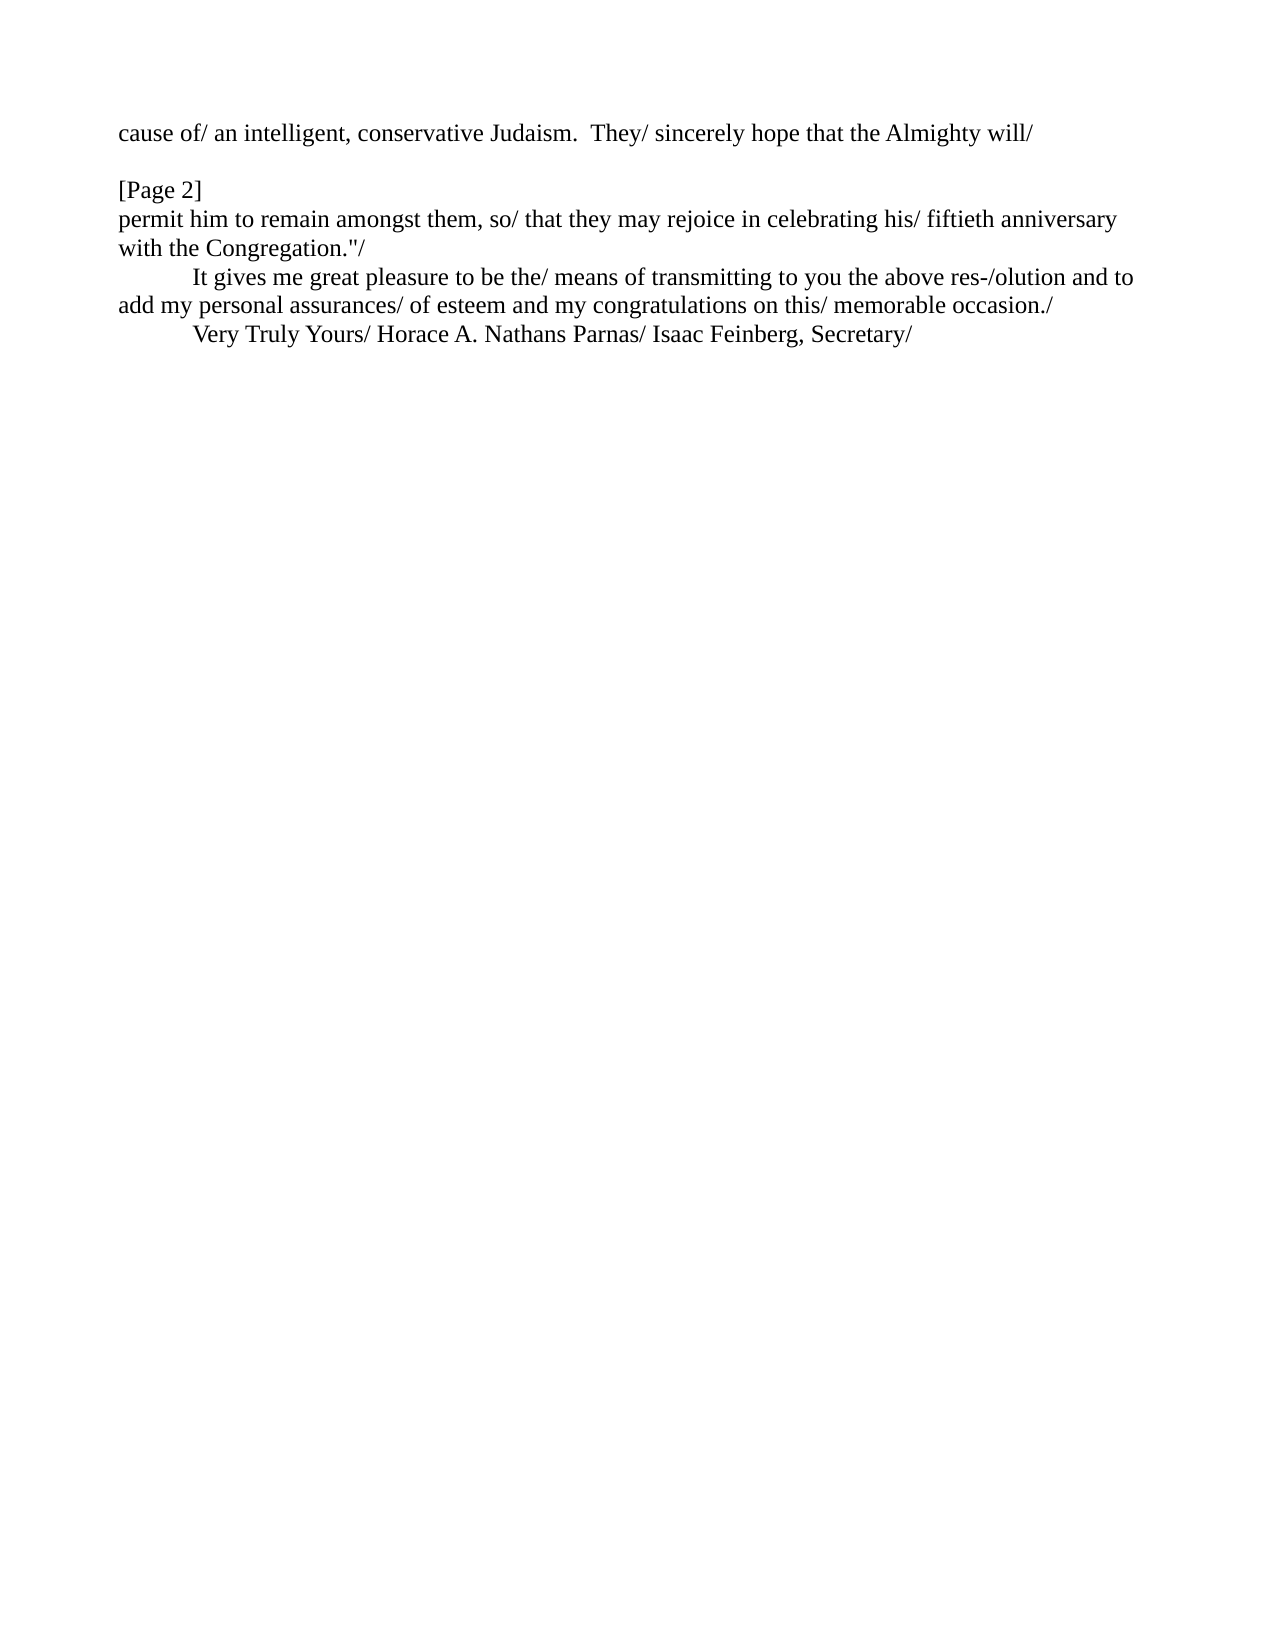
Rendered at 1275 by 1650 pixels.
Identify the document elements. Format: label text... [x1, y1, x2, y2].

text It gives me great pleasure to be the/ means of transmitting to you the above res-/olution and to add my personal assurances/ of esteem and my congratulations on this/ memorable occasion./ [118, 262, 1157, 319]
text Very Truly Yours/ Horace A. Nathans Parnas/ Isaac Feinberg, Secretary/ [118, 319, 1157, 348]
text cause of/ an intelligent, conservative Judaism. They/ sincerely hope that the Almighty will/ [118, 118, 1157, 147]
text permit him to remain amongst them, so/ that they may rejoice in celebrating his/ fiftieth anniversary with the Congregation."/ [118, 204, 1157, 262]
text [Page 2] [118, 176, 1157, 204]
